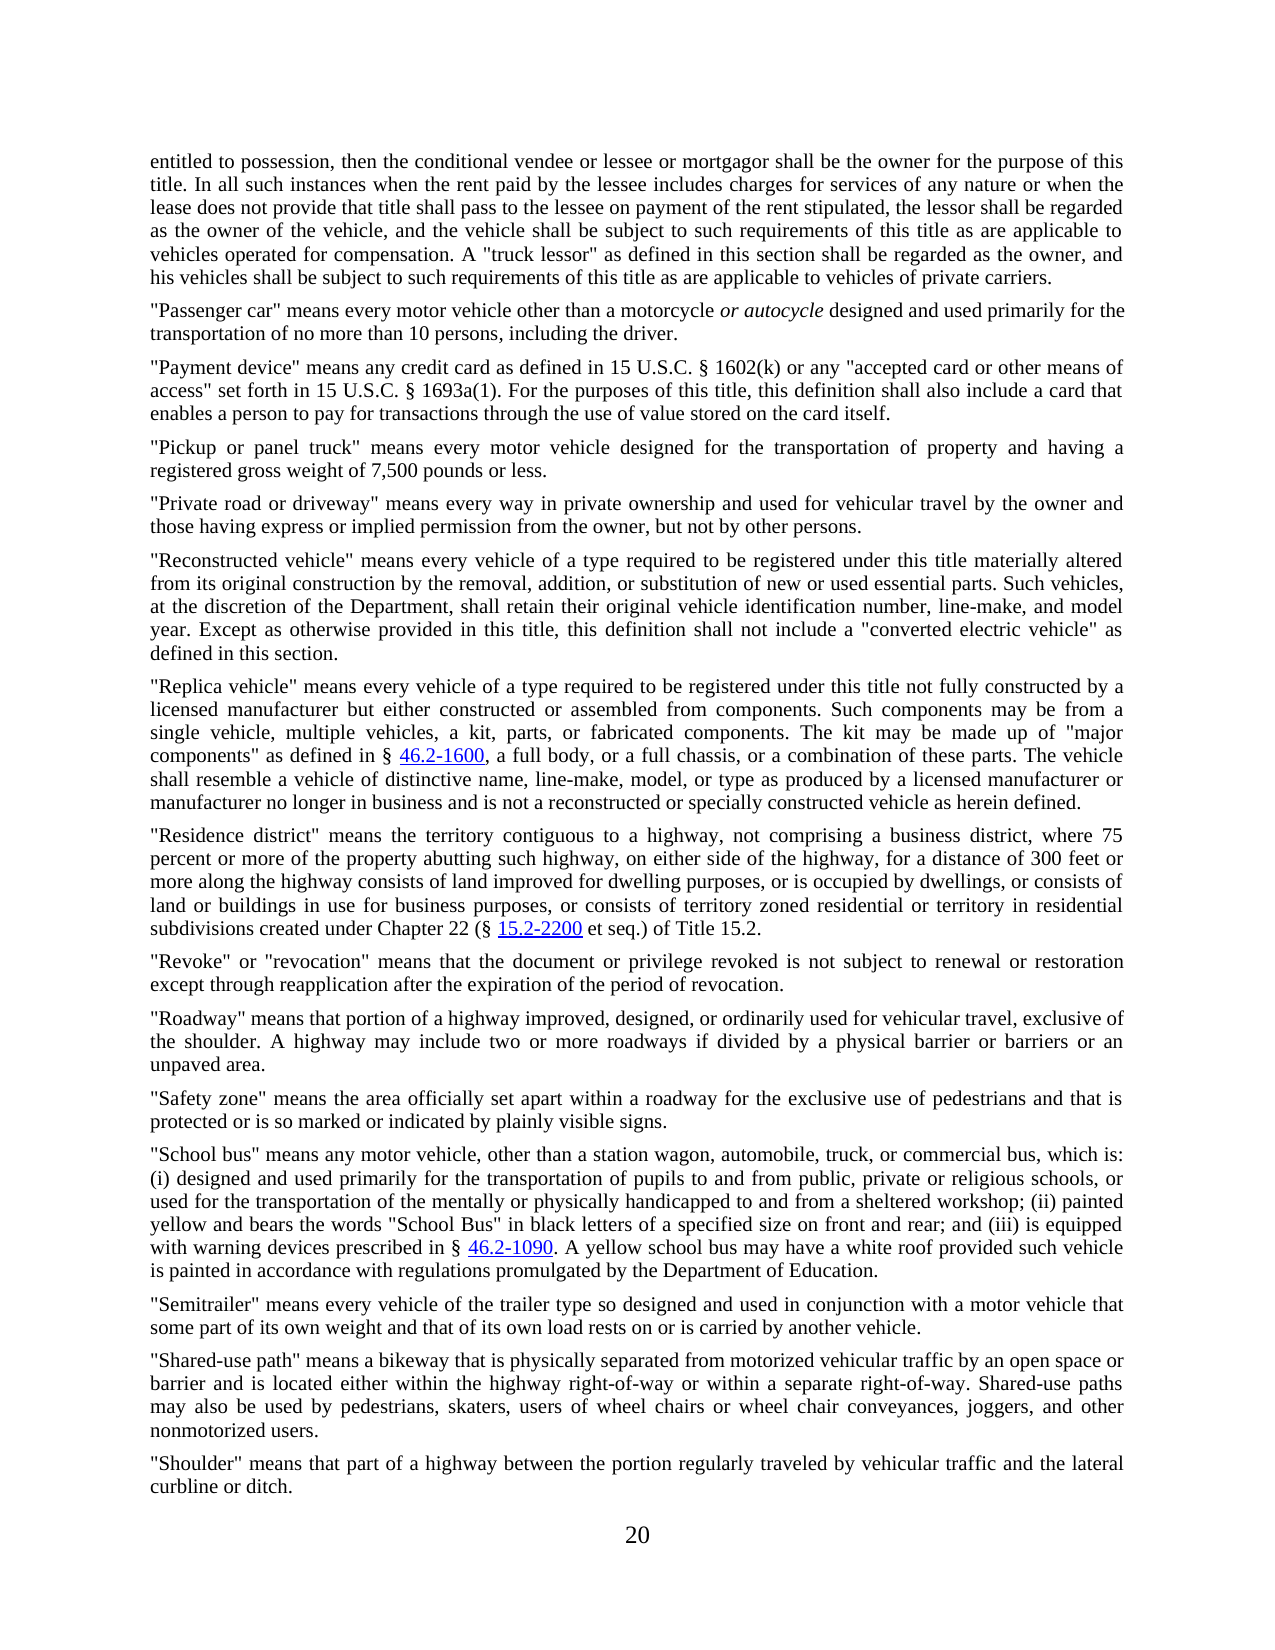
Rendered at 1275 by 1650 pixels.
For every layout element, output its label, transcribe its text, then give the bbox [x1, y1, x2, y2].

text "Revoke" or "revocation" means that the document or privilege revoked is not subject to renewal or restoration except through reapplication after the expiration of the period of revocation. [150, 950, 1125, 996]
text "Private road or driveway" means every way in private ownership and used for vehicular travel by the owner and those having express or implied permission from the owner, but not by other persons. [150, 492, 1125, 538]
text "Shared-use path" means a bikeway that is physically separated from motorized vehicular traffic by an open space or barrier and is located either within the highway right-of-way or within a separate right-of-way. Shared-use paths may also be used by pedestrians, skaters, users of wheel chairs or wheel chair conveyances, joggers, and other nonmotorized users. [150, 1349, 1125, 1442]
text "Passenger car" means every motor vehicle other than a motorcycle or autocycle designed and used primarily for the transportation of no more than 10 persons, including the driver. [150, 299, 1125, 345]
text entitled to possession, then the conditional vendee or lessee or mortgagor shall be the owner for the purpose of this title. In all such instances when the rent paid by the lessee includes charges for services of any nature or when the lease does not provide that title shall pass to the lessee on payment of the rent stipulated, the lessor shall be regarded as the owner of the vehicle, and the vehicle shall be subject to such requirements of this title as are applicable to vehicles operated for compensation. A "truck lessor" as defined in this section shall be regarded as the owner, and his vehicles shall be subject to such requirements of this title as are applicable to vehicles of private carriers. [150, 150, 1125, 289]
text "Semitrailer" means every vehicle of the trailer type so designed and used in conjunction with a motor vehicle that some part of its own weight and that of its own load rests on or is carried by another vehicle. [150, 1292, 1125, 1339]
text "Safety zone" means the area officially set apart within a roadway for the exclusive use of pedestrians and that is protected or is so marked or indicated by plainly visible signs. [150, 1087, 1125, 1133]
text "Payment device" means any credit card as defined in 15 U.S.C. § 1602(k) or any "accepted card or other means of access" set forth in 15 U.S.C. § 1693a(1). For the purposes of this title, this definition shall also include a card that enables a person to pay for transactions through the use of value stored on the card itself. [150, 356, 1125, 425]
text "Replica vehicle" means every vehicle of a type required to be registered under this title not fully constructed by a licensed manufacturer but either constructed or assembled from components. Such components may be from a single vehicle, multiple vehicles, a kit, parts, or fabricated components. The kit may be made up of "major components" as defined in § 46.2-1600, a full body, or a full chassis, or a combination of these parts. The vehicle shall resemble a vehicle of distinctive name, line-make, model, or type as produced by a licensed manufacturer or manufacturer no longer in business and is not a reconstructed or specially constructed vehicle as herein defined. [150, 675, 1125, 814]
text "Pickup or panel truck" means every motor vehicle designed for the transportation of property and having a registered gross weight of 7,500 pounds or less. [150, 436, 1125, 482]
text "Roadway" means that portion of a highway improved, designed, or ordinarily used for vehicular travel, exclusive of the shoulder. A highway may include two or more roadways if divided by a physical barrier or barriers or an unpaved area. [150, 1007, 1125, 1076]
text "School bus" means any motor vehicle, other than a station wagon, automobile, truck, or commercial bus, which is: (i) designed and used primarily for the transportation of pupils to and from public, private or religious schools, or used for the transportation of the mentally or physically handicapped to and from a sheltered workshop; (ii) painted yellow and bears the words "School Bus" in black letters of a specified size on front and rear; and (iii) is equipped with warning devices prescribed in § 46.2-1090. A yellow school bus may have a white roof provided such vehicle is painted in accordance with regulations promulgated by the Department of Education. [150, 1143, 1125, 1282]
text "Residence district" means the territory contiguous to a highway, not comprising a business district, where 75 percent or more of the property abutting such highway, on either side of the highway, for a distance of 300 feet or more along the highway consists of land improved for dwelling purposes, or is occupied by dwellings, or consists of land or buildings in use for business purposes, or consists of territory zoned residential or territory in residential subdivisions created under Chapter 22 (§ 15.2-2200 et seq.) of Title 15.2. [150, 824, 1125, 940]
text "Reconstructed vehicle" means every vehicle of a type required to be registered under this title materially altered from its original construction by the removal, addition, or substitution of new or used essential parts. Such vehicles, at the discretion of the Department, shall retain their original vehicle identification number, line-make, and model year. Except as otherwise provided in this title, this definition shall not include a "converted electric vehicle" as defined in this section. [150, 549, 1125, 664]
text "Shoulder" means that part of a highway between the portion regularly traveled by vehicular traffic and the lateral curbline or ditch. [150, 1452, 1125, 1498]
